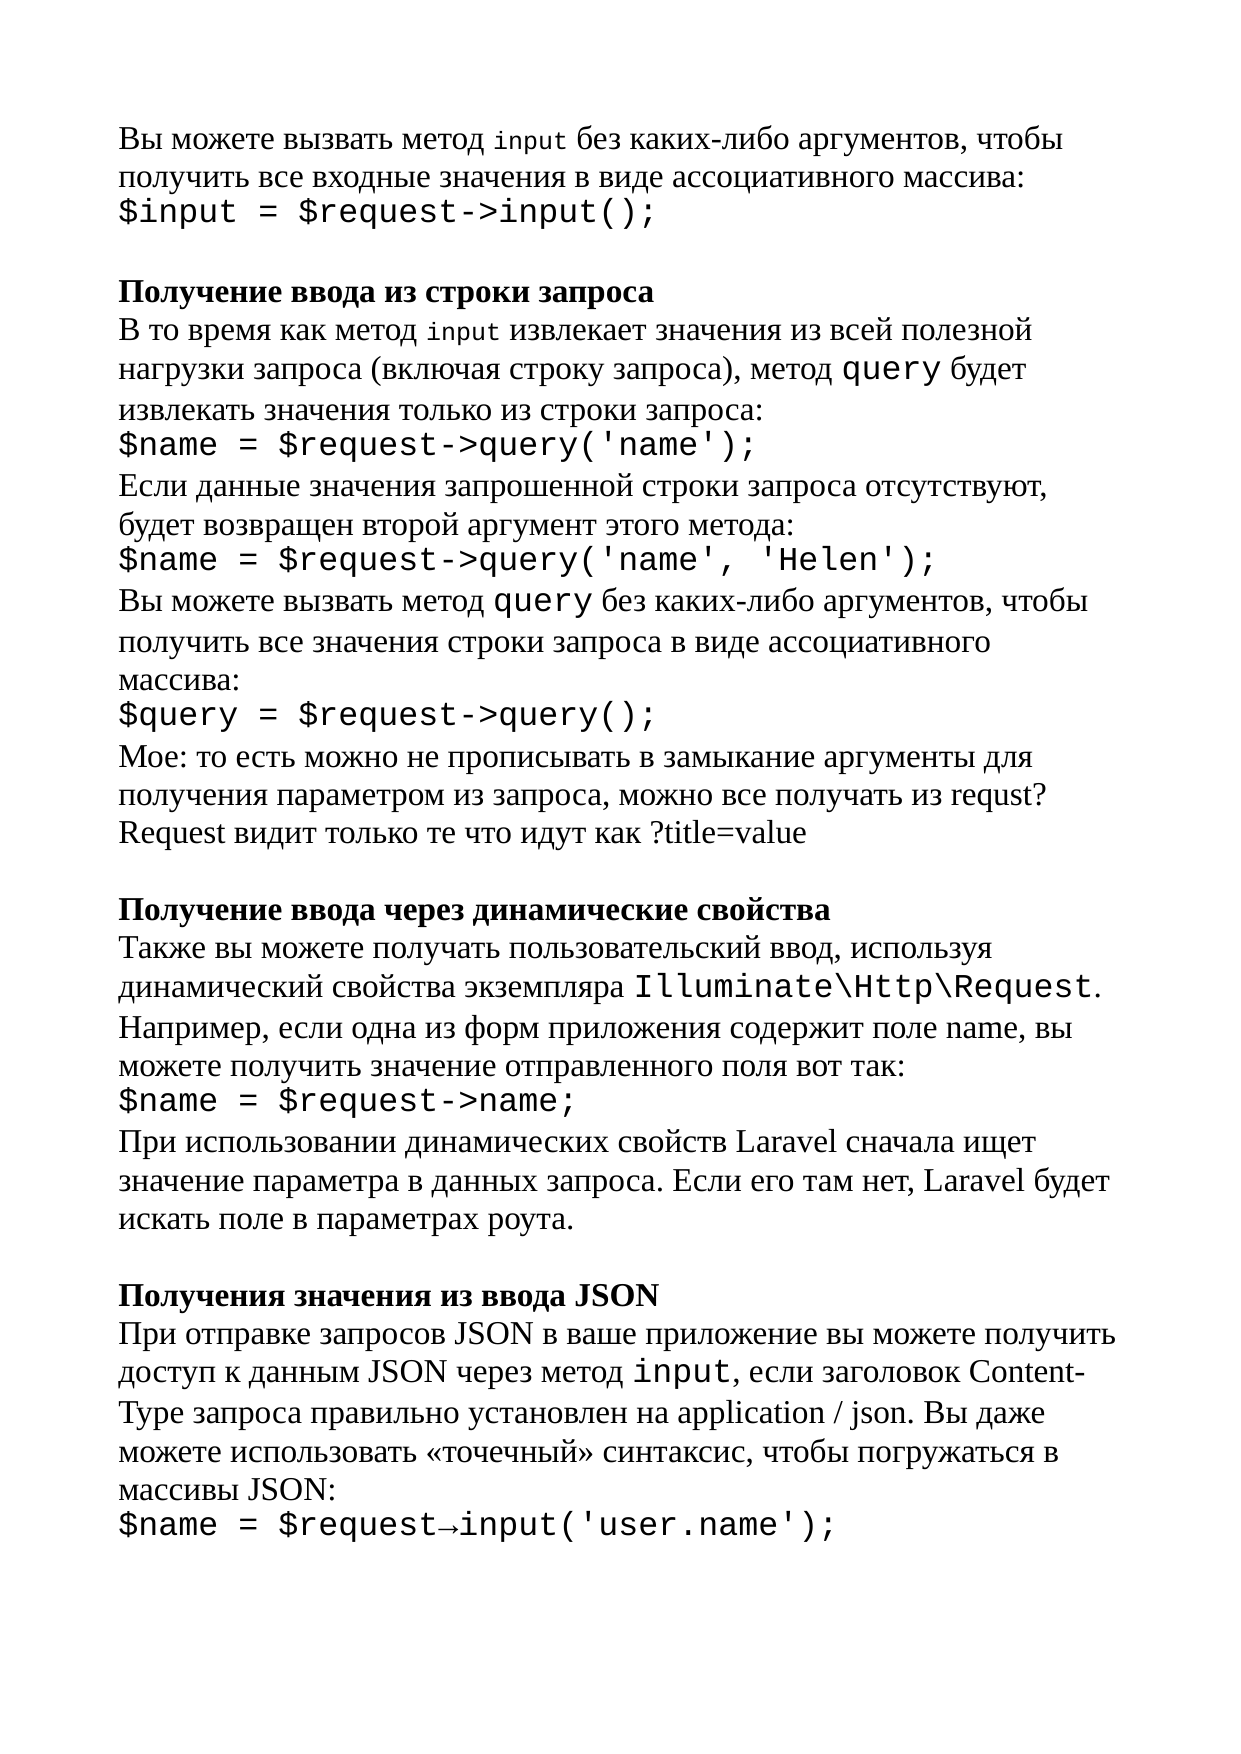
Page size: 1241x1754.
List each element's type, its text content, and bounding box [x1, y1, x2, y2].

text Request видит только те что идут как ?title=value [118, 812, 1122, 851]
text При отправке запросов JSON в ваше приложение вы можете получить доступ к данным JSON через метод input, если заголовок Content-Type запроса правильно установлен на application / json. Вы даже можете использовать «точечный» синтаксис, чтобы погружаться в массивы JSON: [118, 1313, 1122, 1508]
subtitle Получение ввода через динамические свойства [118, 889, 1122, 927]
text $name = $request->name; [118, 1084, 1122, 1122]
text $query = $request->query(); [118, 698, 1122, 736]
text $name = $request->query('name', 'Helen'); [118, 542, 1122, 580]
text Если данные значения запрошенной строки запроса отсутствуют, будет возвращен второй аргумент этого метода: [118, 466, 1122, 542]
text $name = $request→input('user.name'); [118, 1508, 1122, 1546]
text В то время как метод input извлекает значения из всей полезной нагрузки запроса (включая строку запроса), метод query будет извлекать значения только из строки запроса: $name = $request->query('name'); [118, 309, 1122, 466]
subtitle Получение ввода из строки запроса [118, 271, 1122, 309]
text Также вы можете получать пользовательский ввод, используя динамический свойства экземпляра Illuminate\Http\Request. Например, если одна из форм приложения содержит поле name, вы можете получить значение отправленного поля вот так: [118, 927, 1122, 1084]
text $input = $request->input(); [118, 195, 1122, 233]
subtitle Получения значения из ввода JSON [118, 1275, 1122, 1313]
text Вы можете вызвать метод query без каких-либо аргументов, чтобы получить все значения строки запроса в виде ассоциативного массива: [118, 580, 1122, 698]
text Мое: то есть можно не прописывать в замыкание аргументы для получения параметром из запроса, можно все получать из requst? [118, 736, 1122, 812]
text При использовании динамических свойств Laravel сначала ищет значение параметра в данных запроса. Если его там нет, Laravel будет искать поле в параметрах роута. [118, 1122, 1122, 1237]
text Вы можете вызвать метод input без каких-либо аргументов, чтобы получить все входные значения в виде ассоциативного массива: [118, 118, 1122, 195]
